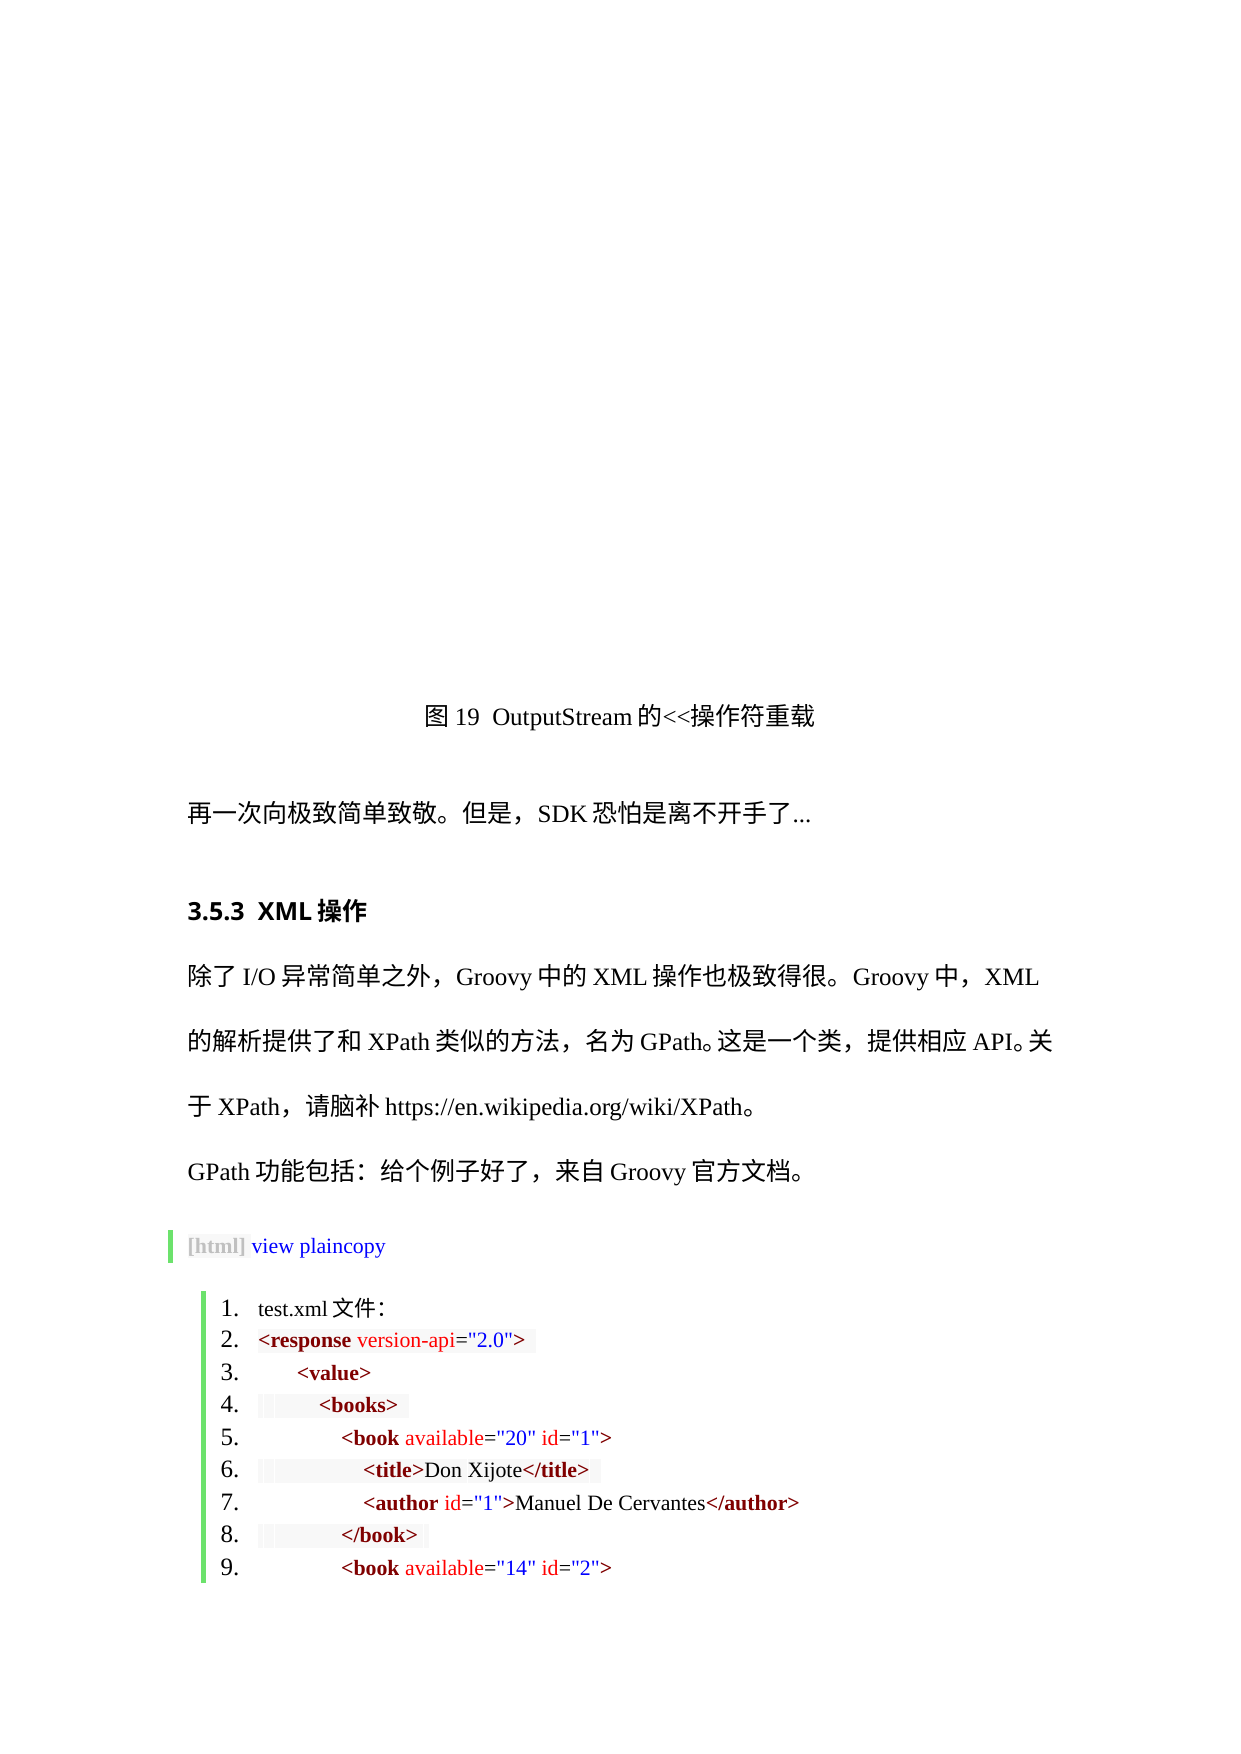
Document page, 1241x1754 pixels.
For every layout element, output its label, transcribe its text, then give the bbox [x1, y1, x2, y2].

list <author id="1">Manuel De Cervantes</author> [206, 1486, 1053, 1518]
text 再一次向极致简单致敬。但是，SDK恐怕是离不开手了... [187, 779, 1053, 844]
list </book> [206, 1518, 1053, 1551]
text 除了I/O异常简单之外，Groovy中的XML操作也极致得很。Groovy中，XML的解析提供了和XPath类似的方法，名为GPath。这是一个类，提供相应API。关于XPath，请脑补https://en.wikipedia.org/wiki/XPath。 [187, 942, 1053, 1137]
list <title>Don Xijote</title> [206, 1453, 1053, 1486]
subtitle 3.5.3 XML操作 [187, 877, 1053, 942]
list <value> [206, 1356, 1053, 1388]
list <response version-api="2.0"> [206, 1323, 1053, 1356]
list test.xml文件： [206, 1291, 1053, 1323]
table_header 图19 OutputStream的<<操作符重载 [188, 162, 1053, 747]
text GPath功能包括：给个例子好了，来自Groovy官方文档。 [187, 1137, 1053, 1202]
text [html] view plaincopy [173, 1230, 1053, 1263]
list <books> [206, 1388, 1053, 1421]
list <book available="14" id="2"> [206, 1551, 1053, 1583]
list <book available="20" id="1"> [206, 1421, 1053, 1453]
